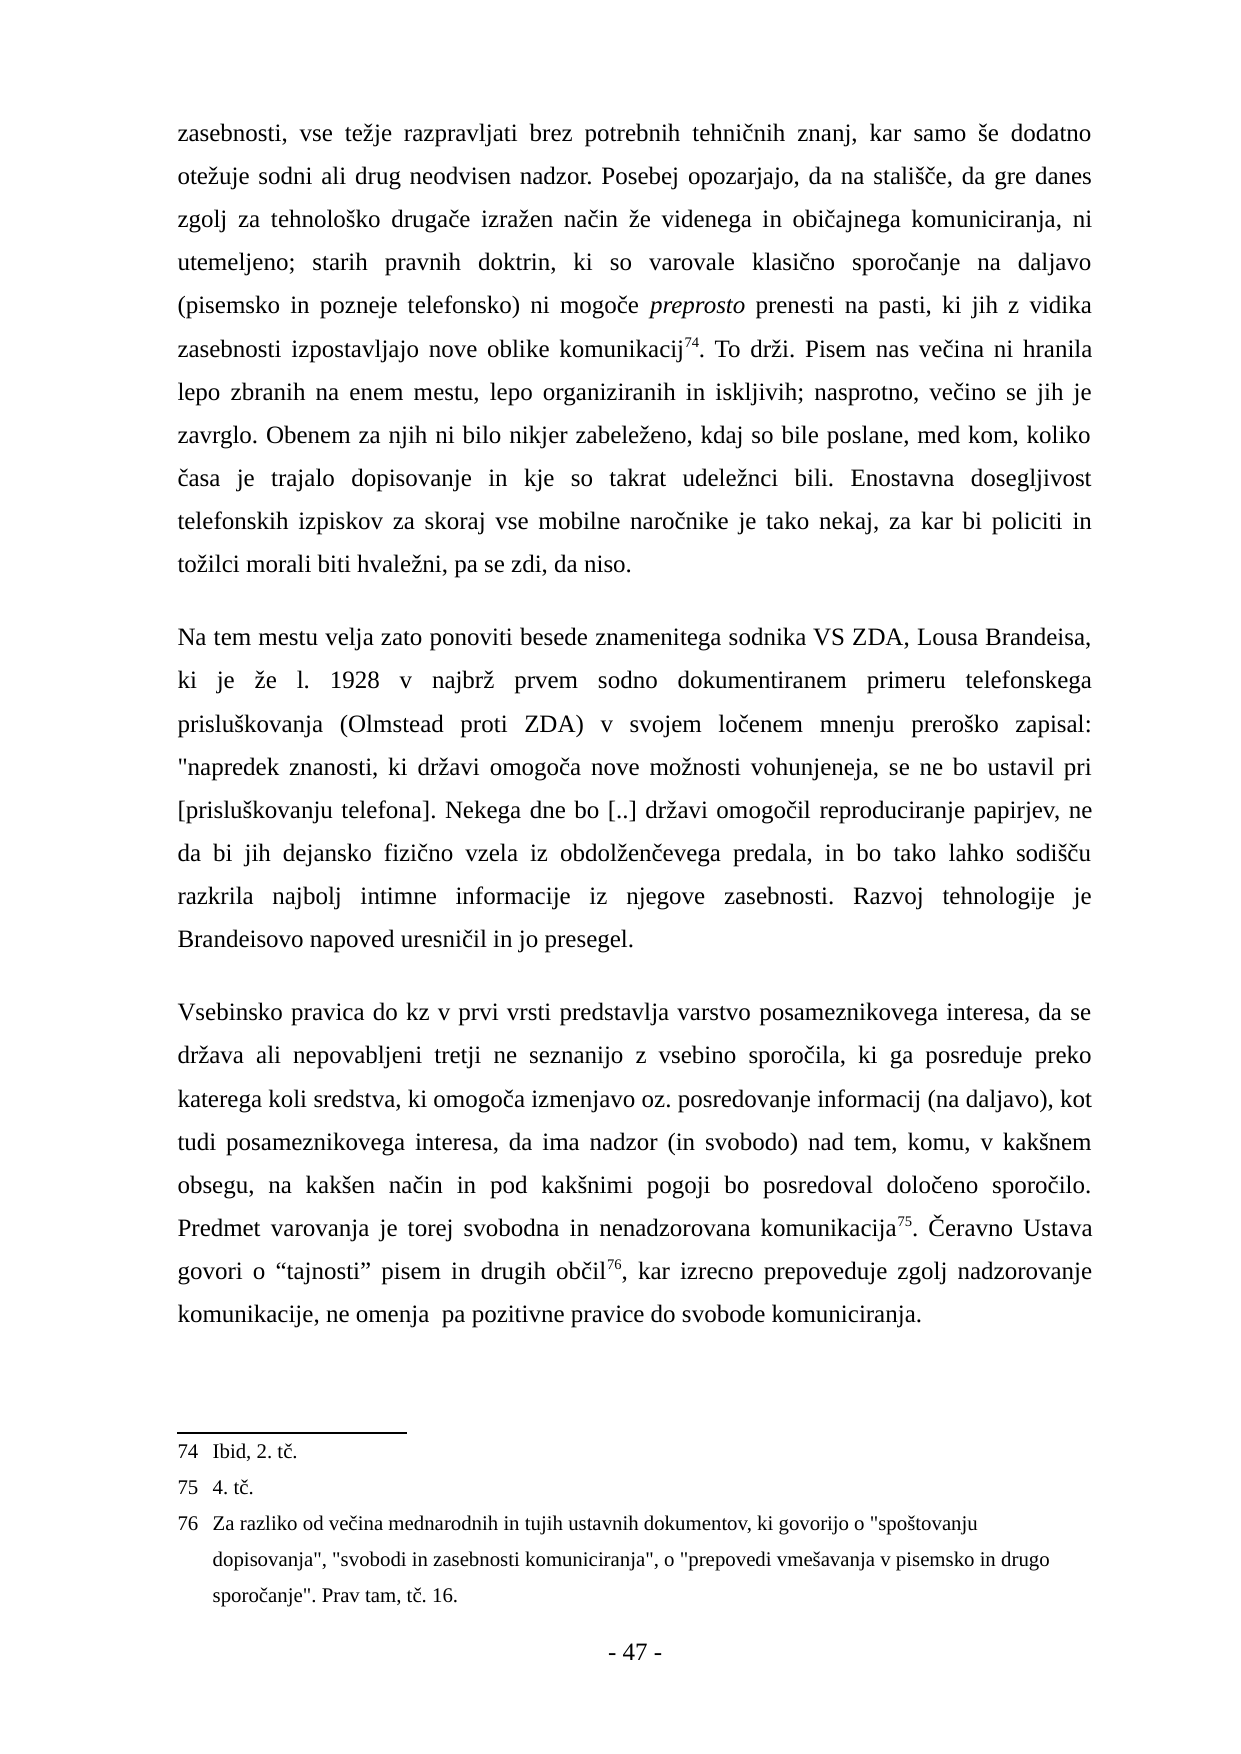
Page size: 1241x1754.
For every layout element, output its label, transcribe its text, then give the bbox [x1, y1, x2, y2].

text Ibid, 2. tč. [177, 1439, 1093, 1463]
text Na tem mestu velja zato ponoviti besede znamenitega sodnika VS ZDA, Lousa Brandeisa, ki je že l. 1928 v najbrž prvem sodno dokumentiranem primeru telefonskega prisluškovanja (Olmstead proti ZDA) v svojem ločenem mnenju preroško zapisal: "napredek znanosti, ki državi omogoča nove možnosti vohunjeneja, se ne bo ustavil pri [prisluškovanju telefona]. Nekega dne bo [..] državi omogočil reproduciranje papirjev, ne da bi jih dejansko fizično vzela iz obdolženčevega predala, in bo tako lahko sodišču razkrila najbolj intimne informacije iz njegove zasebnosti. Razvoj tehnologije je Brandeisovo napoved uresničil in jo presegel. [177, 622, 1093, 953]
text Za razliko od večina mednarodnih in tujih ustavnih dokumentov, ki govorijo o "spoštovanju dopisovanja", "svobodi in zasebnosti komuniciranja", o "prepovedi vmešavanja v pisemsko in drugo sporočanje". Prav tam, tč. 16. [177, 1511, 1093, 1607]
text zasebnosti, vse težje razpravljati brez potrebnih tehničnih znanj, kar samo še dodatno otežuje sodni ali drug neodvisen nadzor. Posebej opozarjajo, da na stališče, da gre danes zgolj za tehnološko drugače izražen način že videnega in običajnega komuniciranja, ni utemeljeno; starih pravnih doktrin, ki so varovale klasično sporočanje na daljavo (pisemsko in pozneje telefonsko) ni mogoče preprosto prenesti na pasti, ki jih z vidika zasebnosti izpostavljajo nove oblike komunikacij. To drži. Pisem nas večina ni hranila lepo zbranih na enem mestu, lepo organiziranih in iskljivih; nasprotno, večino se jih je zavrglo. Obenem za njih ni bilo nikjer zabeleženo, kdaj so bile poslane, med kom, koliko časa je trajalo dopisovanje in kje so takrat udeležnci bili. Enostavna dosegljivost telefonskih izpiskov za skoraj vse mobilne naročnike je tako nekaj, za kar bi policiti in tožilci morali biti hvaležni, pa se zdi, da niso. [177, 118, 1093, 578]
text 4. tč. [177, 1475, 1093, 1499]
text Vsebinsko pravica do kz v prvi vrsti predstavlja varstvo posameznikovega interesa, da se država ali nepovabljeni tretji ne seznanijo z vsebino sporočila, ki ga posreduje preko katerega koli sredstva, ki omogoča izmenjavo oz. posredovanje informacij (na daljavo), kot tudi posameznikovega interesa, da ima nadzor (in svobodo) nad tem, komu, v kakšnem obsegu, na kakšen način in pod kakšnimi pogoji bo posredoval določeno sporočilo. Predmet varovanja je torej svobodna in nenadzorovana komunikacija. Čeravno Ustava govori o “tajnosti” pisem in drugih občil, kar izrecno prepoveduje zgolj nadzorovanje komunikacije, ne omenja pa pozitivne pravice do svobode komuniciranja. [177, 997, 1093, 1328]
